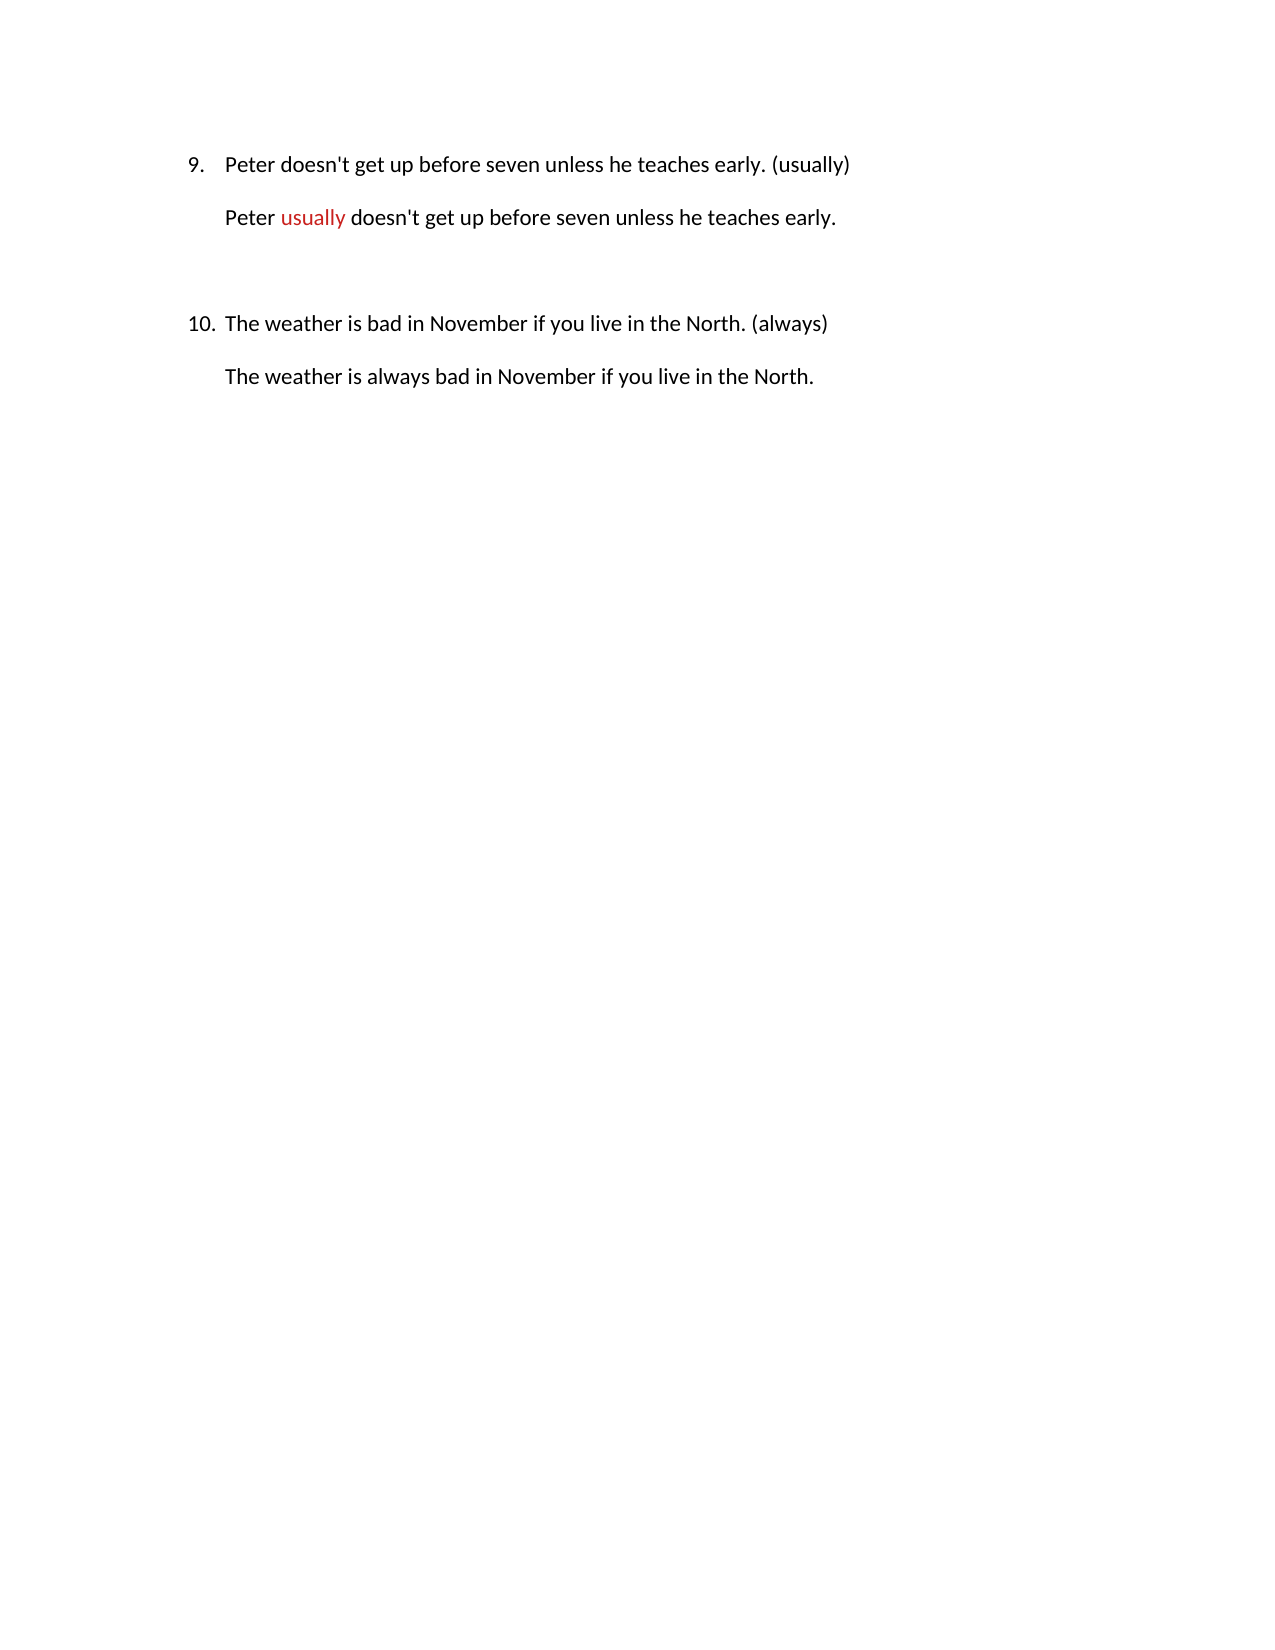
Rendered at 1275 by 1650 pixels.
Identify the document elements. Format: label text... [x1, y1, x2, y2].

list Peter doesn't get up before seven unless he teaches early. (usually) [187, 150, 1125, 178]
list Peter usually doesn't get up before seven unless he teaches early. [187, 203, 1125, 231]
list The weather is always bad in November if you live in the North. [187, 362, 1125, 390]
list The weather is bad in November if you live in the North. (always) [187, 309, 1125, 337]
